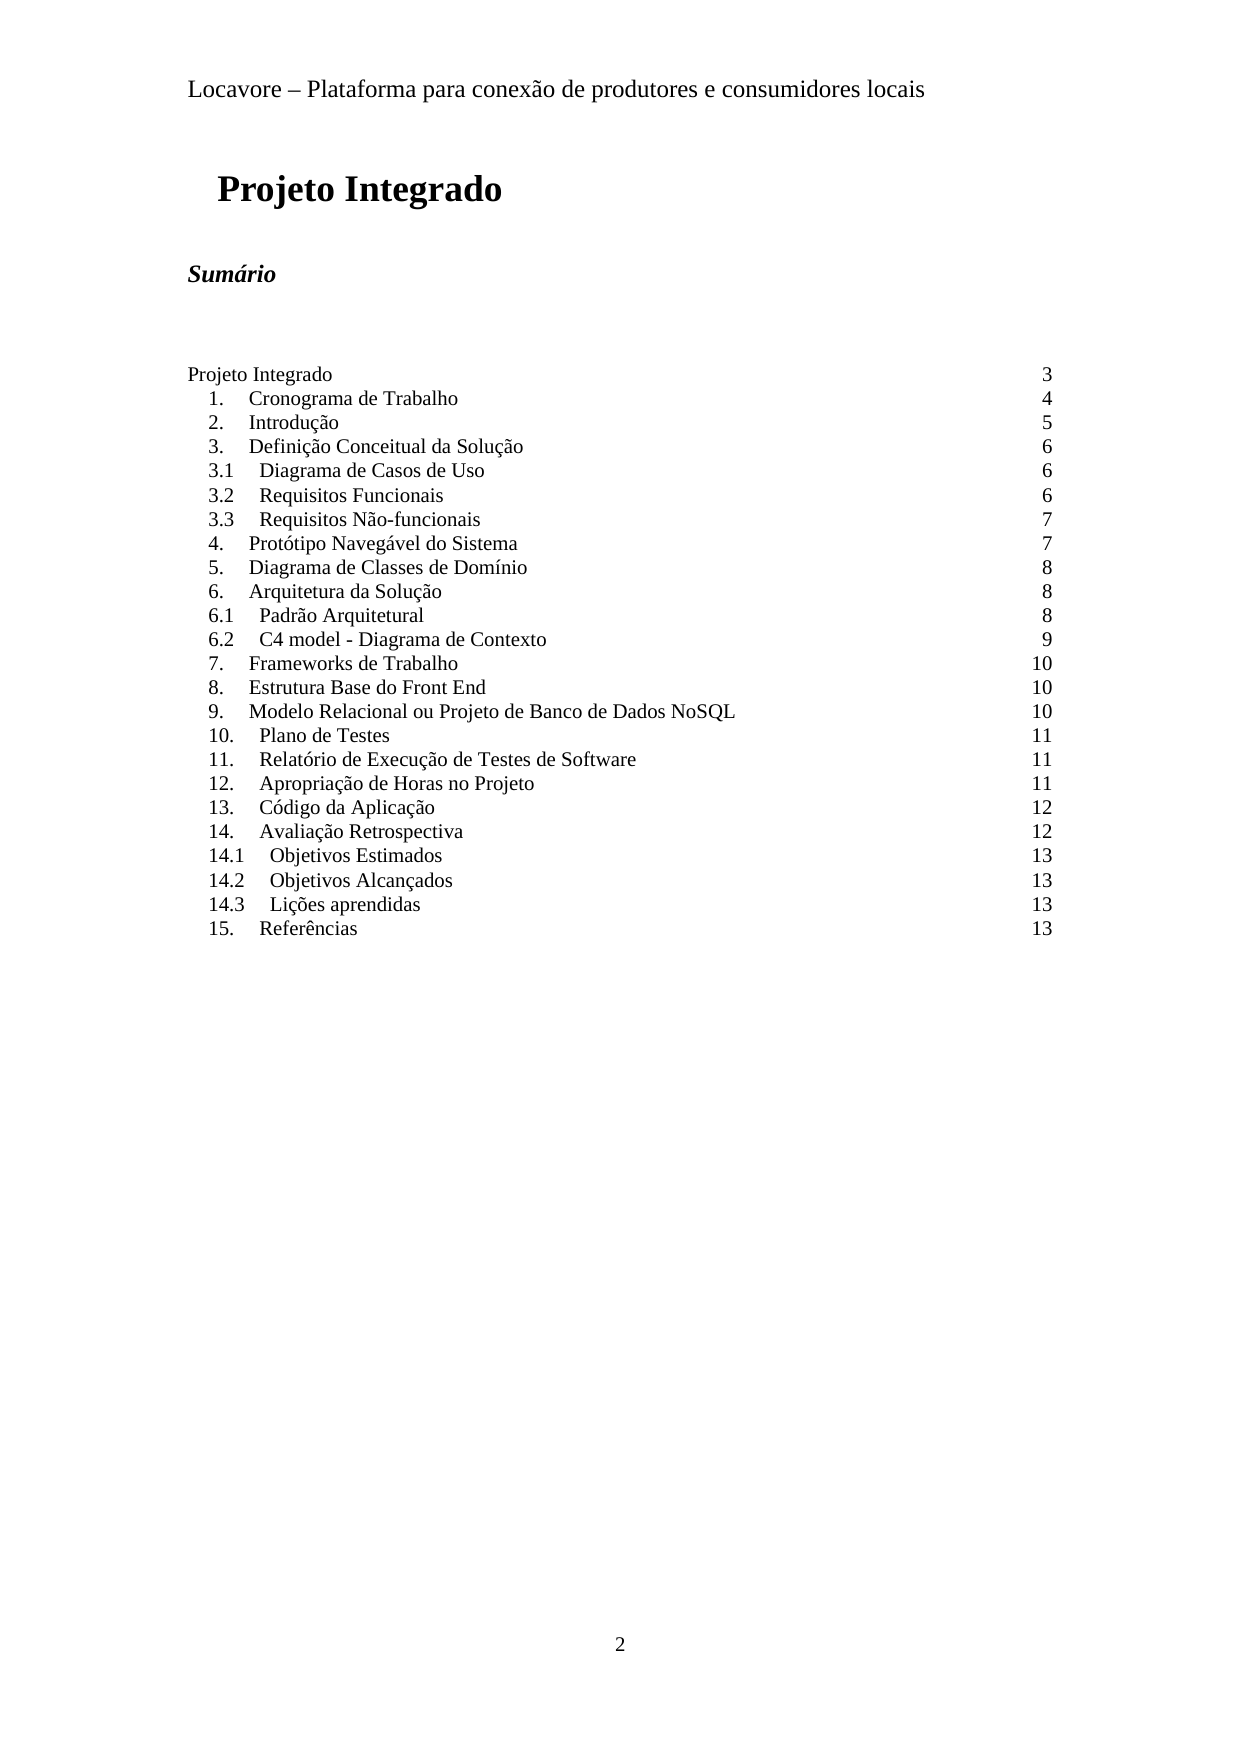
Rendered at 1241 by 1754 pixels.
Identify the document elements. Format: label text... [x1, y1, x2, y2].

text 3.3 Requisitos Não-funcionais 7 [208, 507, 1053, 531]
text 12. Apropriação de Horas no Projeto 11 [208, 771, 1053, 795]
text 15. Referências 13 [208, 916, 1053, 940]
subtitle Sumário [187, 259, 1053, 288]
text 14.3 Lições aprendidas 13 [208, 892, 1053, 916]
subtitle Projeto Integrado [217, 166, 1053, 209]
text 9. Modelo Relacional ou Projeto de Banco de Dados NoSQL 10 [208, 699, 1053, 723]
text 7. Frameworks de Trabalho 10 [208, 651, 1053, 675]
text 6.1 Padrão Arquitetural 8 [208, 603, 1053, 627]
text 10. Plano de Testes 11 [208, 723, 1053, 747]
text 3. Definição Conceitual da Solução 6 [208, 434, 1053, 458]
text Projeto Integrado 3 [187, 362, 1053, 386]
text 14. Avaliação Retrospectiva 12 [208, 819, 1053, 843]
text 14.2 Objetivos Alcançados 13 [208, 867, 1053, 892]
text 11. Relatório de Execução de Testes de Software 11 [208, 747, 1053, 771]
text 1. Cronograma de Trabalho 4 [208, 386, 1053, 410]
text 4. Protótipo Navegável do Sistema 7 [208, 531, 1053, 555]
text 6.2 C4 model - Diagrama de Contexto 9 [208, 627, 1053, 651]
text 3.2 Requisitos Funcionais 6 [208, 482, 1053, 507]
text 13. Código da Aplicação 12 [208, 795, 1053, 819]
text 3.1 Diagrama de Casos de Uso 6 [208, 458, 1053, 482]
text 8. Estrutura Base do Front End 10 [208, 675, 1053, 699]
text 5. Diagrama de Classes de Domínio 8 [208, 555, 1053, 579]
text 14.1 Objetivos Estimados 13 [208, 843, 1053, 867]
text 2. Introdução 5 [208, 410, 1053, 434]
text 6. Arquitetura da Solução 8 [208, 579, 1053, 603]
